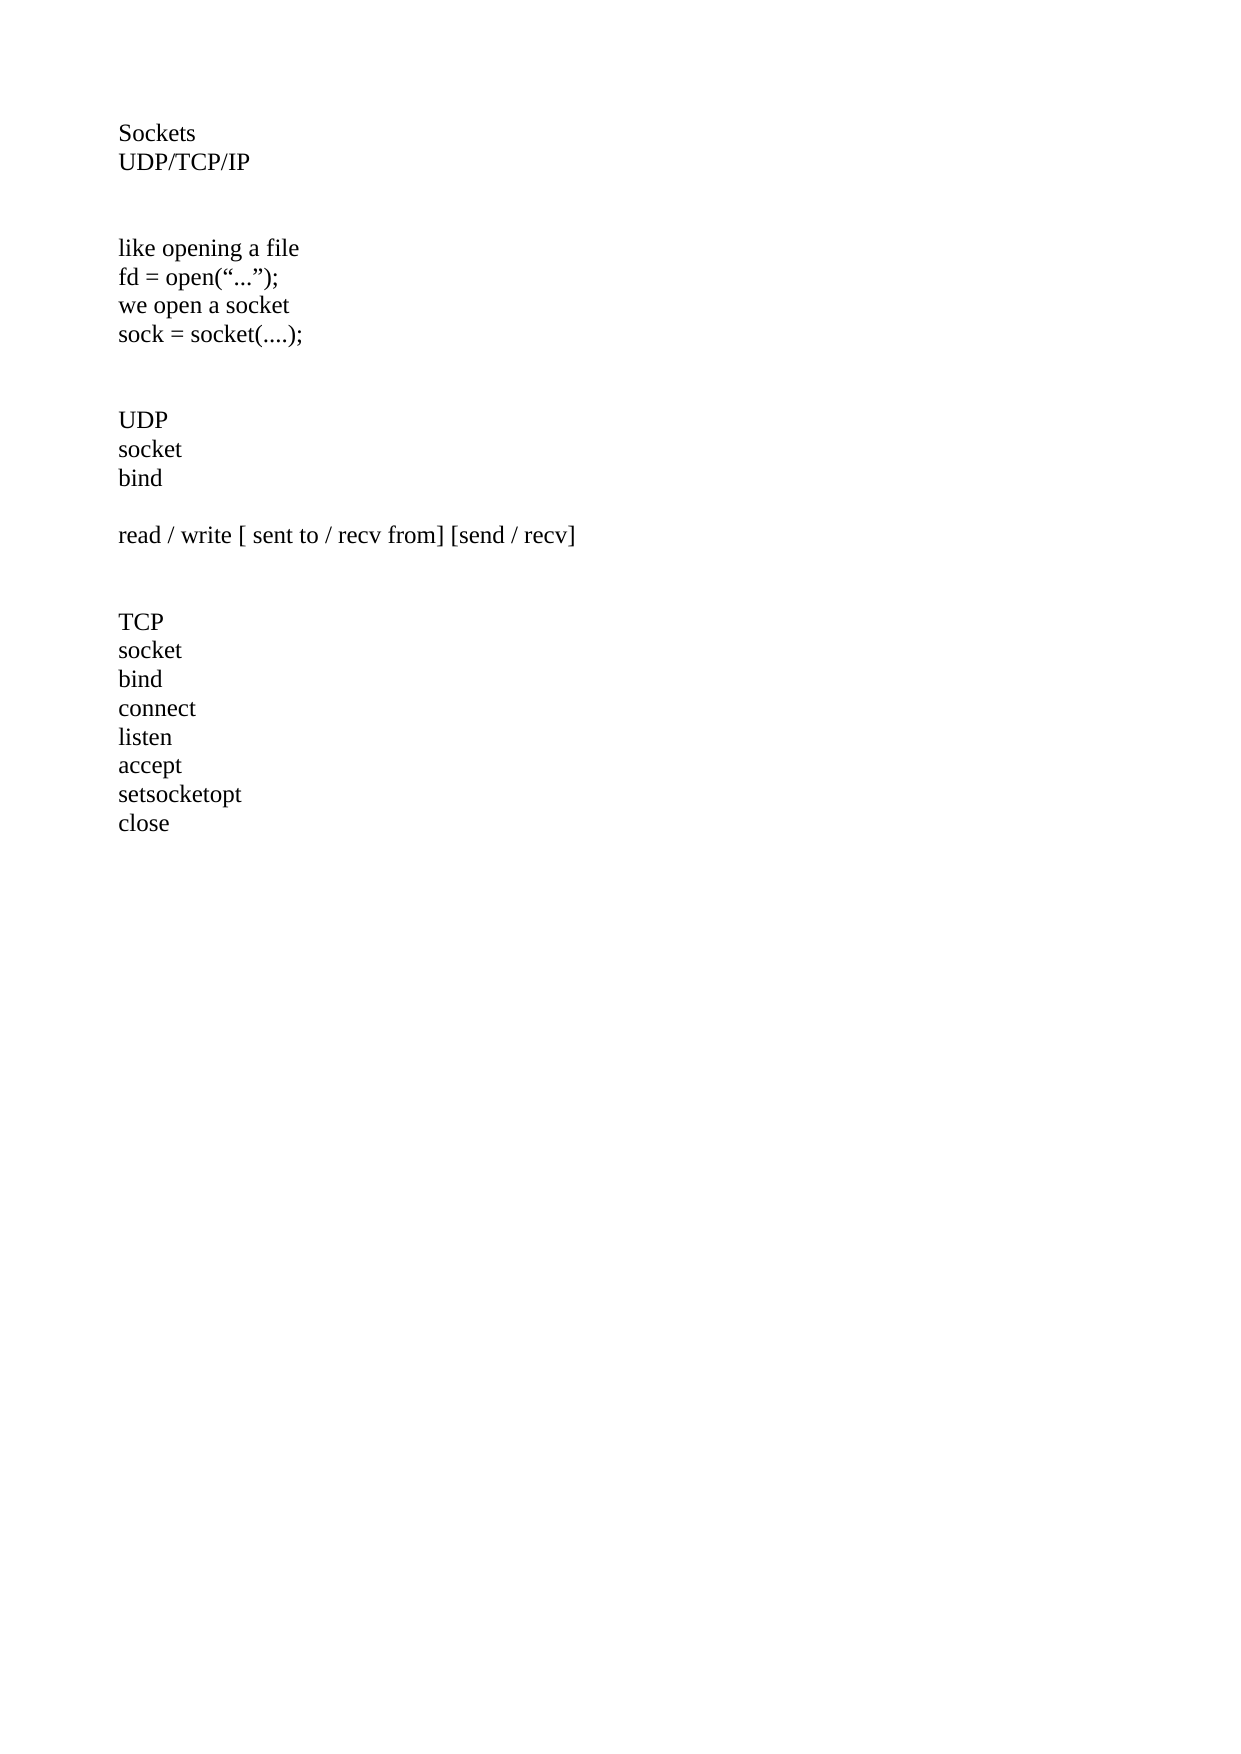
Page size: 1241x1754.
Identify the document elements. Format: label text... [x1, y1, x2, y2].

text fd = open(“...”); [118, 262, 1122, 291]
text accept [118, 751, 1122, 779]
text like opening a file [118, 233, 1122, 262]
text read / write [ sent to / recv from] [send / recv] [118, 521, 1122, 549]
text TCP [118, 607, 1122, 636]
text close [118, 808, 1122, 837]
text socket [118, 636, 1122, 664]
text connect [118, 693, 1122, 722]
text we open a socket [118, 291, 1122, 319]
text Sockets [118, 118, 1122, 147]
text sock = socket(....); [118, 319, 1122, 348]
text bind [118, 664, 1122, 693]
text listen [118, 722, 1122, 751]
text socket [118, 434, 1122, 463]
text bind [118, 463, 1122, 492]
text UDP/TCP/IP [118, 147, 1122, 176]
text UDP [118, 406, 1122, 434]
text setsocketopt [118, 779, 1122, 808]
